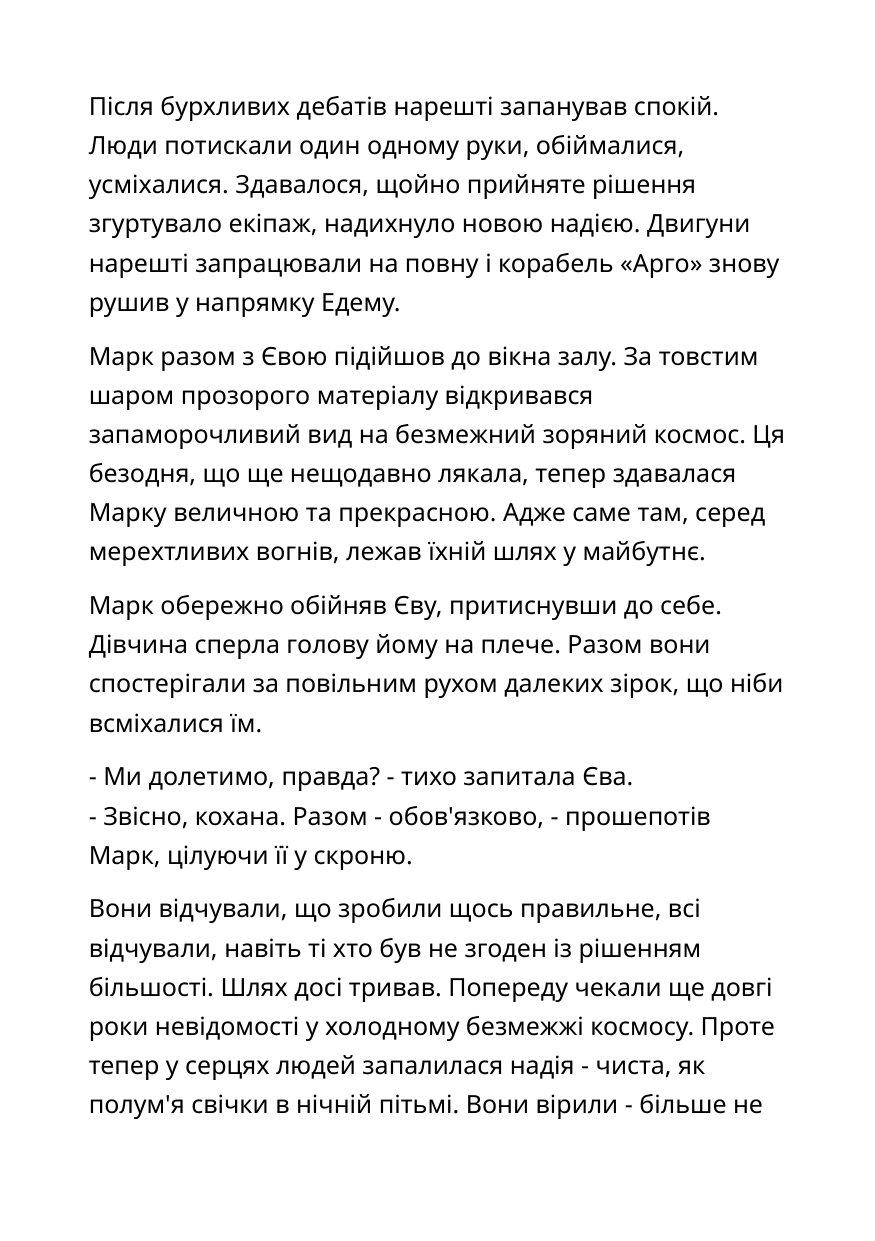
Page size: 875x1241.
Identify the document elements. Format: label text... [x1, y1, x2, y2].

text - Звісно, кохана. Разом - обов'язково, - прошепотів Марк, цілуючи її у скроню. [88, 798, 786, 871]
text Марк обережно обійняв Єву, притиснувши до себе. Дівчина сперла голову йому на плече. Разом вони спостерігали за повільним рухом далеких зірок, що ніби всміхалися їм. [88, 588, 786, 739]
text Після бурхливих дебатів нарешті запанував спокій. Люди потискали один одному руки, обіймалися, усміхалися. Здавалося, щойно прийняте рішення згуртувало екіпаж, надихнуло новою надією. Двигуни нарешті запрацювали на повну і корабель «Арго» знову рушив у напрямку Едему. [88, 88, 786, 318]
text Вони відчували, що зробили щось правильне, всі відчували, навіть ті хто був не згоден із рішенням більшості. Шлях досі тривав. Попереду чекали ще довгі роки невідомості у холодному безмежжі космосу. Проте тепер у серцях людей запалилася надія - чиста, як полум'я свічки в нічній пітьмі. Вони вірили - більше не [88, 891, 786, 1121]
text - Ми долетимо, правда? - тихо запитала Єва. [88, 759, 786, 793]
text Марк разом з Євою підійшов до вікна залу. За товстим шаром прозорого матеріалу відкривався запаморочливий вид на безмежний зоряний космос. Ця безодня, що ще нещодавно лякала, тепер здавалася Марку величною та прекрасною. Адже саме там, серед мерехтливих вогнів, лежав їхній шлях у майбутнє. [88, 338, 786, 568]
